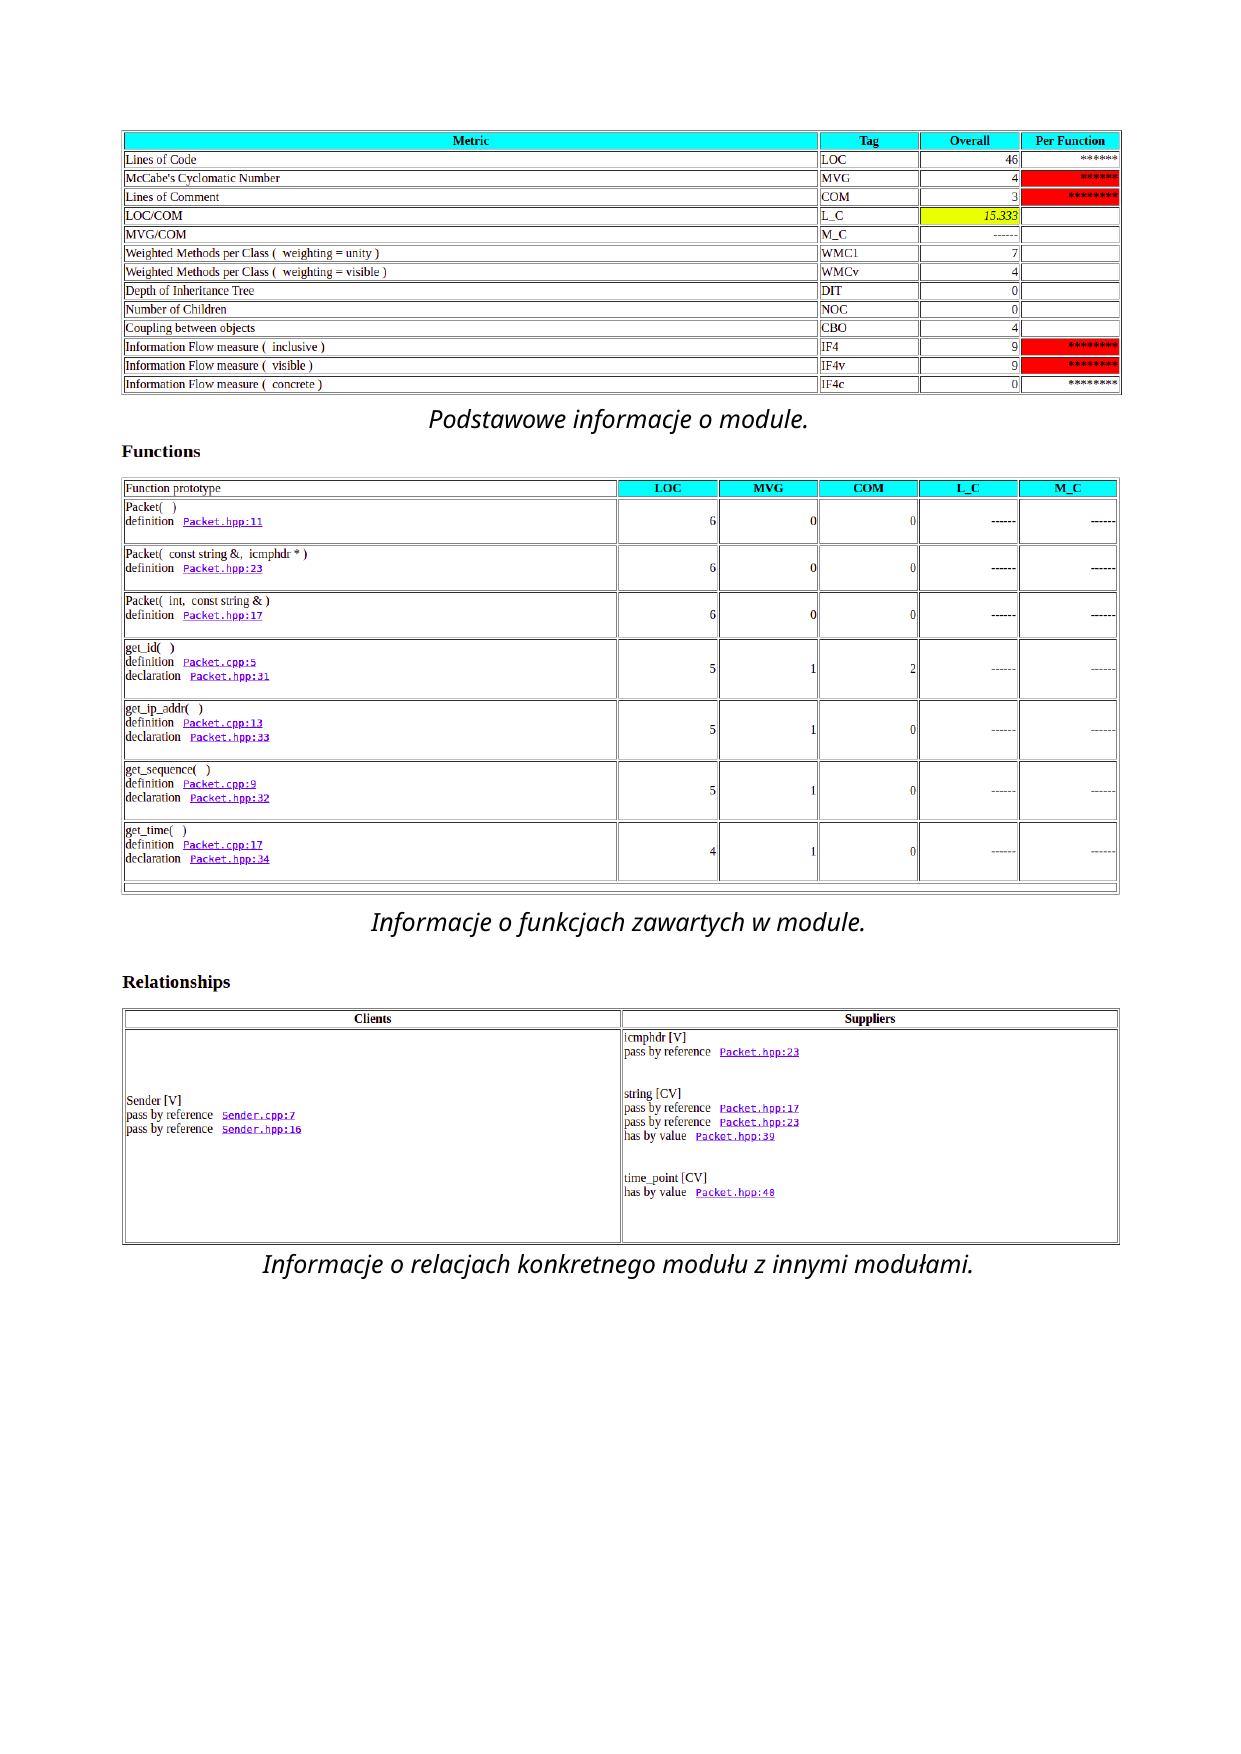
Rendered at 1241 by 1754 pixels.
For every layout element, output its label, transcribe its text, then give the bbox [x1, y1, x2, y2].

text Podstawowe informacje o module. [118, 402, 1122, 436]
picture [118, 436, 1123, 905]
picture [118, 960, 1123, 1247]
text [118, 938, 1122, 960]
text Informacje o funkcjach zawartych w module. [118, 905, 1122, 938]
picture [118, 118, 1123, 402]
text Informacje o relacjach konkretnego modułu z innymi modułami. [118, 1247, 1122, 1281]
